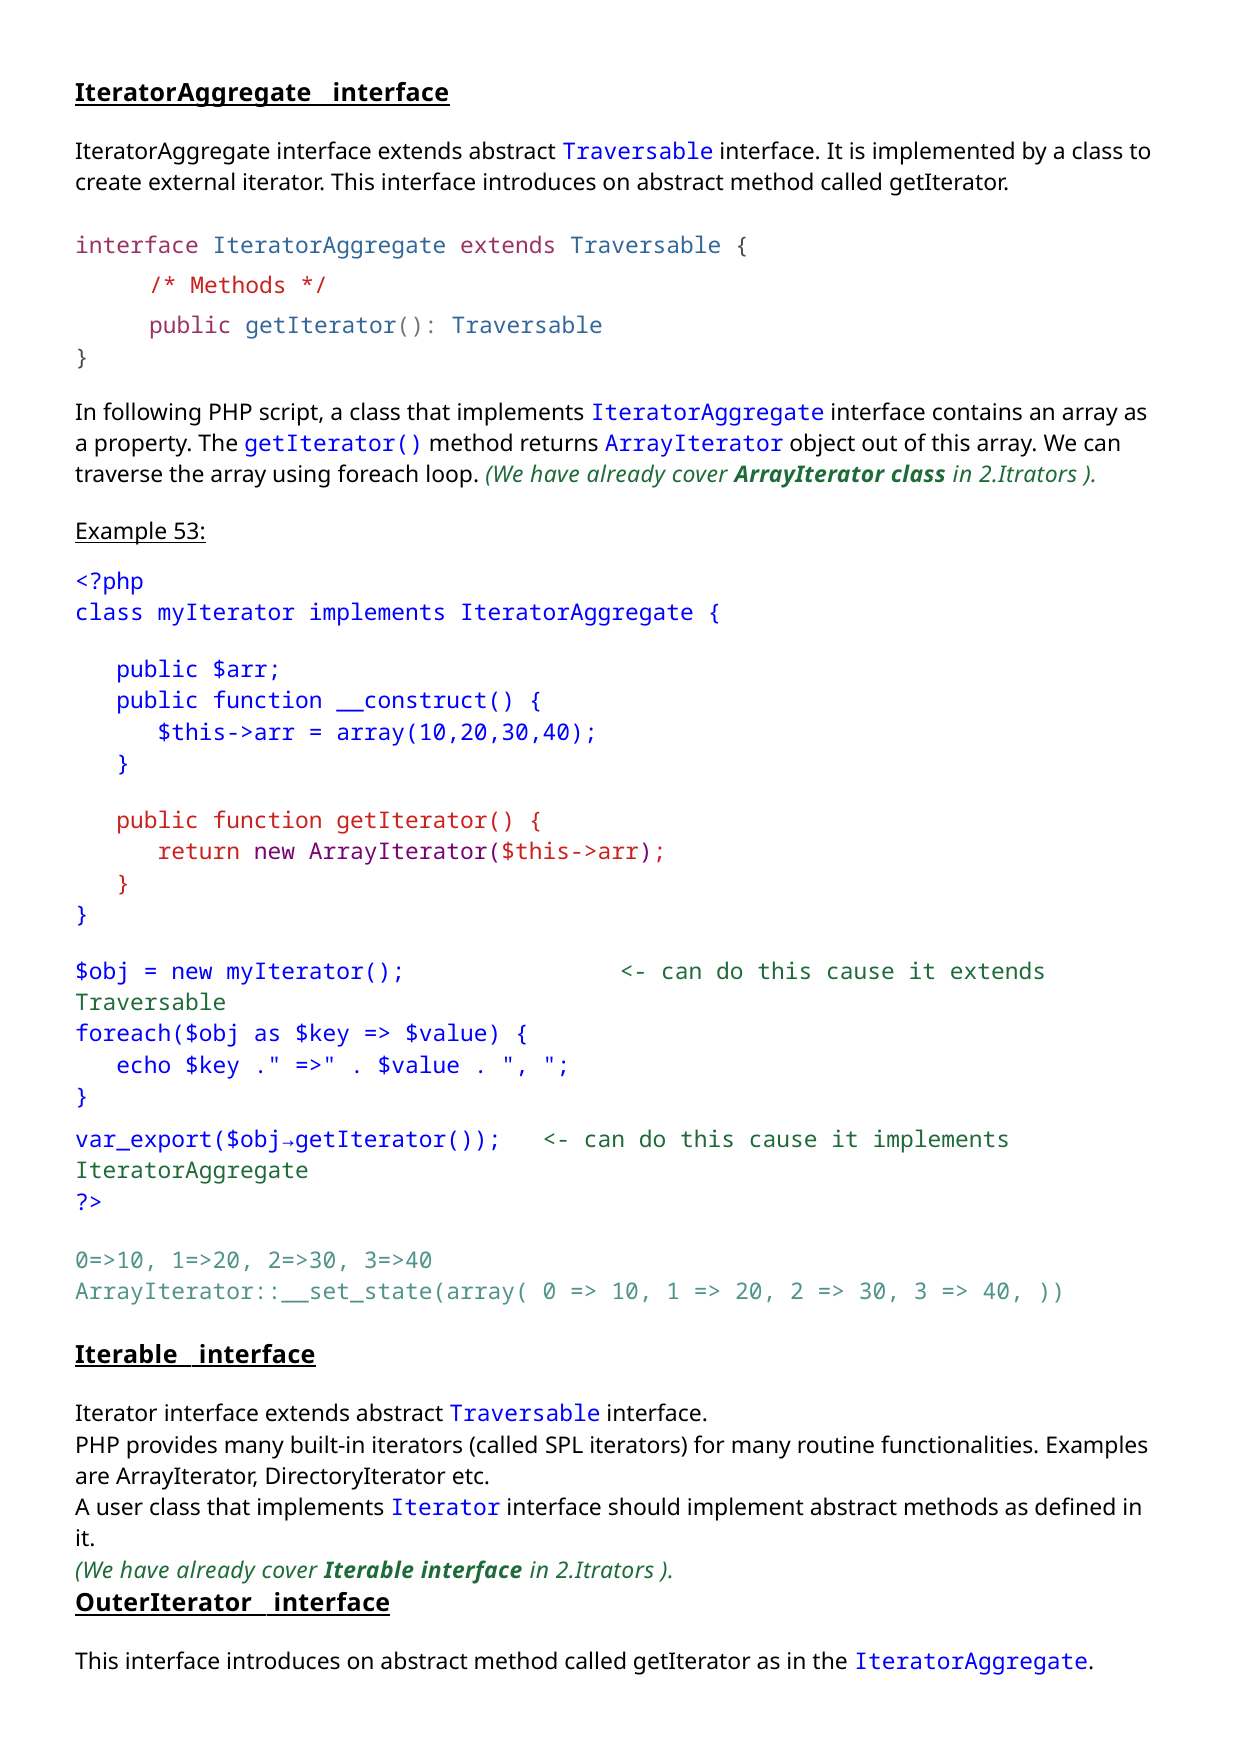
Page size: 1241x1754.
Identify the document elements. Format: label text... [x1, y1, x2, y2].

text } [75, 898, 1166, 929]
text /* Methods */ [75, 269, 1166, 300]
text public function getIterator() { [75, 804, 1166, 835]
text OuterIterator interface [75, 1585, 1166, 1619]
text ArrayIterator::__set_state(array( 0 => 10, 1 => 20, 2 => 30, 3 => 40, )) [75, 1275, 1166, 1306]
text interface IteratorAggregate extends Traversable { [75, 229, 1166, 260]
text Iterator interface extends abstract Traversable interface. [75, 1397, 1166, 1429]
text class myIterator implements IteratorAggregate { [75, 596, 1166, 627]
text echo $key ." =>" . $value . ", "; [75, 1049, 1166, 1080]
text A user class that implements Iterator interface should implement abstract methods as defined in it. [75, 1491, 1166, 1554]
text In following PHP script, a class that implements IteratorAggregate interface contains an array as a property. The getIterator() method returns ArrayIterator object out of this array. We can traverse the array using foreach loop. (We have already cover ArrayIterator class in 2.Itrators ). [75, 396, 1166, 489]
text PHP provides many built-in iterators (called SPL iterators) for many routine functionalities. Examples are ArrayIterator, DirectoryIterator etc. [75, 1429, 1166, 1491]
text $this->arr = array(10,20,30,40); [75, 716, 1166, 747]
text 0=>10, 1=>20, 2=>30, 3=>40 [75, 1244, 1166, 1275]
subtitle IteratorAggregate interface [75, 75, 1166, 109]
text foreach($obj as $key => $value) { [75, 1017, 1166, 1049]
subtitle Iterable interface [75, 1336, 1166, 1370]
text var_export($obj→getIterator()); <- can do this cause it implements IteratorAggregate [75, 1123, 1166, 1186]
text Example 53: [75, 515, 1166, 547]
text } [75, 340, 1166, 372]
text public function __construct() { [75, 684, 1166, 716]
text <?php [75, 564, 1166, 596]
text } [75, 1080, 1166, 1111]
text This interface introduces on abstract method called getIterator as in the IteratorAggregate. [75, 1645, 1166, 1676]
text (We have already cover Iterable interface in 2.Itrators ). [75, 1554, 1166, 1585]
text } [75, 747, 1166, 778]
text $obj = new myIterator(); <- can do this cause it extends Traversable [75, 955, 1166, 1017]
text ?> [75, 1186, 1166, 1217]
text return new ArrayIterator($this->arr); [75, 835, 1166, 866]
text public getIterator(): Traversable [75, 309, 1166, 340]
text } [75, 866, 1166, 898]
text public $arr; [75, 653, 1166, 684]
text IteratorAggregate interface extends abstract Traversable interface. It is implemented by a class to create external iterator. This interface introduces on abstract method called getIterator. [75, 135, 1166, 197]
